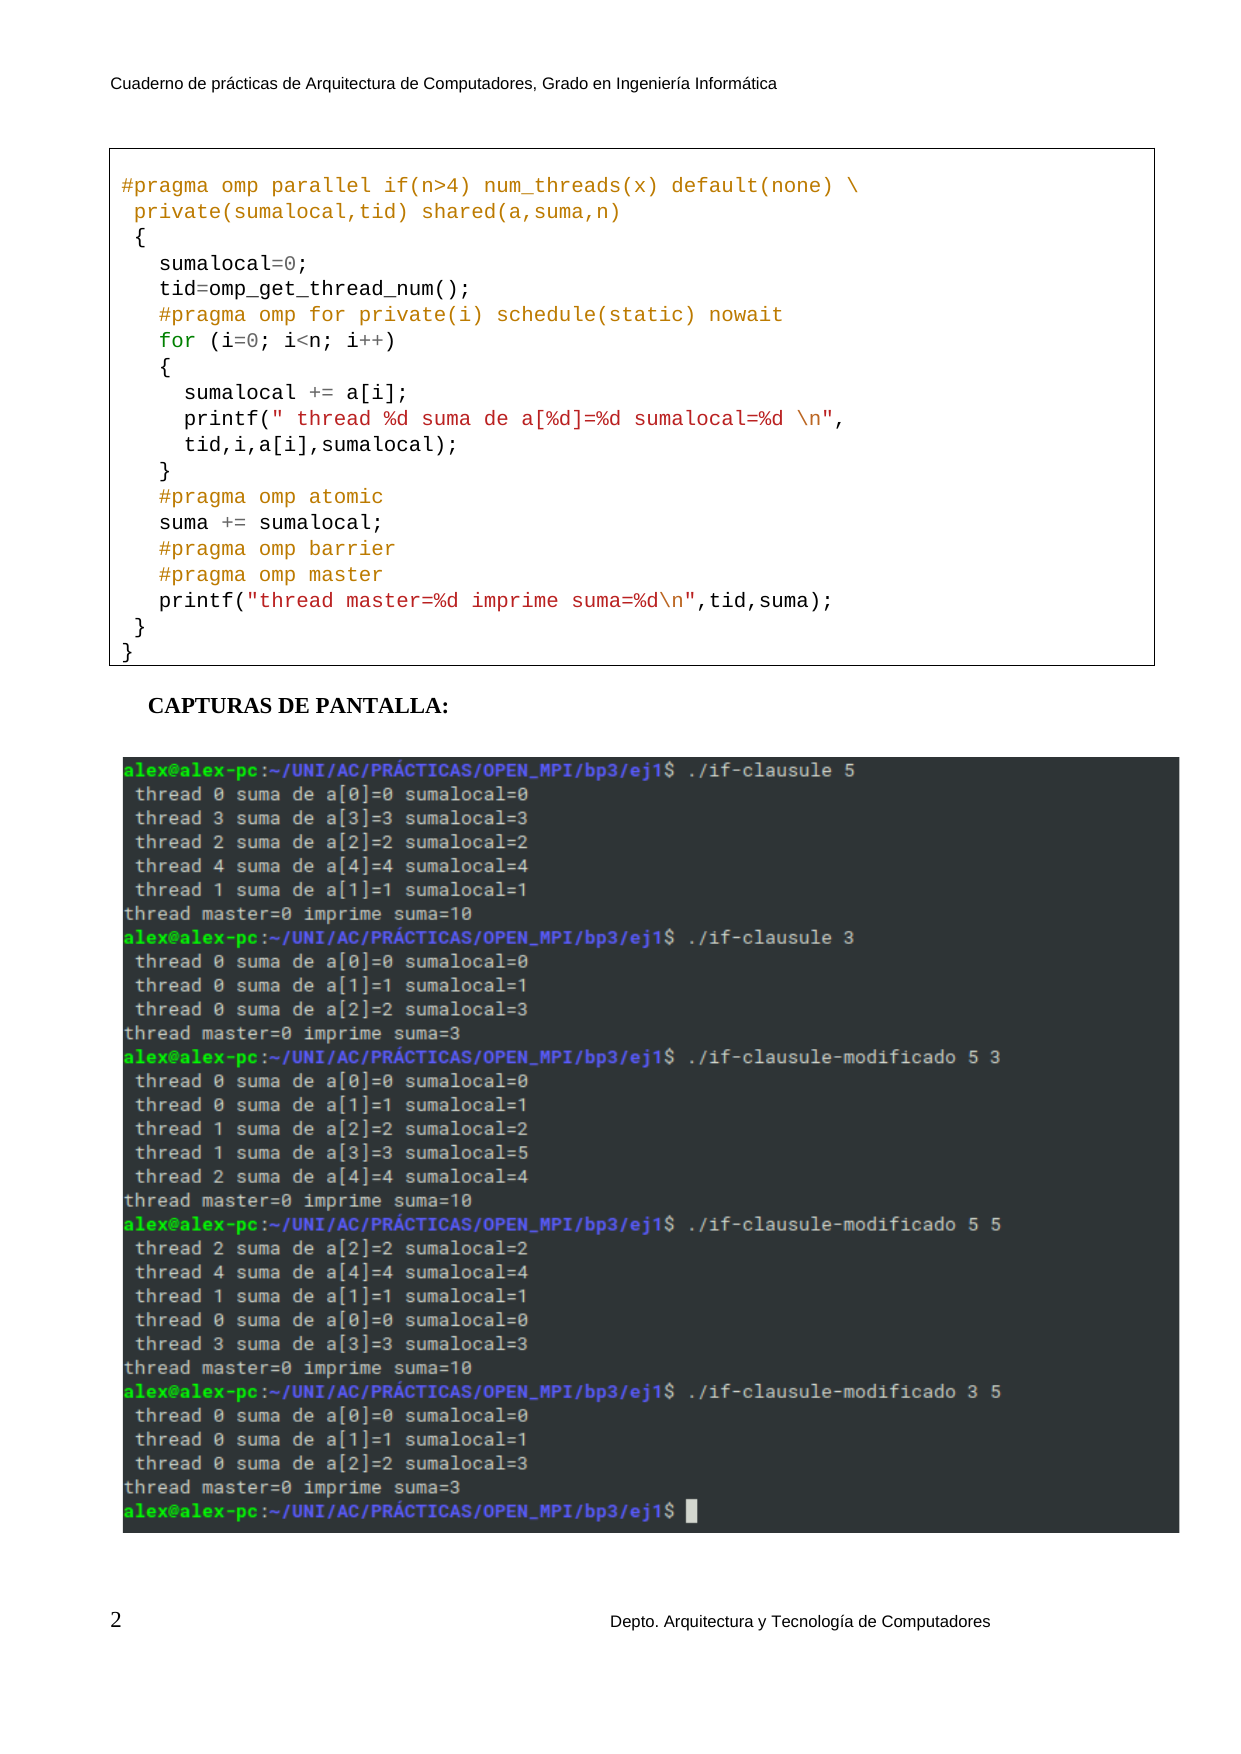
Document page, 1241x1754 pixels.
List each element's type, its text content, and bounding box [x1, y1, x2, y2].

picture [122, 757, 1180, 1533]
table_header #pragma omp parallel if(n>4) num_threads(x) default(none) \ private(sumalocal,tid) shared(a,suma,n) { sumalocal=0; tid=omp_get_thread_num(); #pragma omp for private(i) schedule(static) nowait for (i=0; i<n; i++) { sumalocal += a[i]; printf(" thread %d suma de a[%d]=%d sumalocal=%d \n", tid,i,a[i],sumalocal); } #pragma omp atomic suma += sumalocal; #pragma omp barrier #pragma omp master printf("thread master=%d imprime suma=%d\n",tid,suma); } } [110, 149, 1154, 665]
text CAPTURAS DE PANTALLA: [148, 693, 1150, 719]
